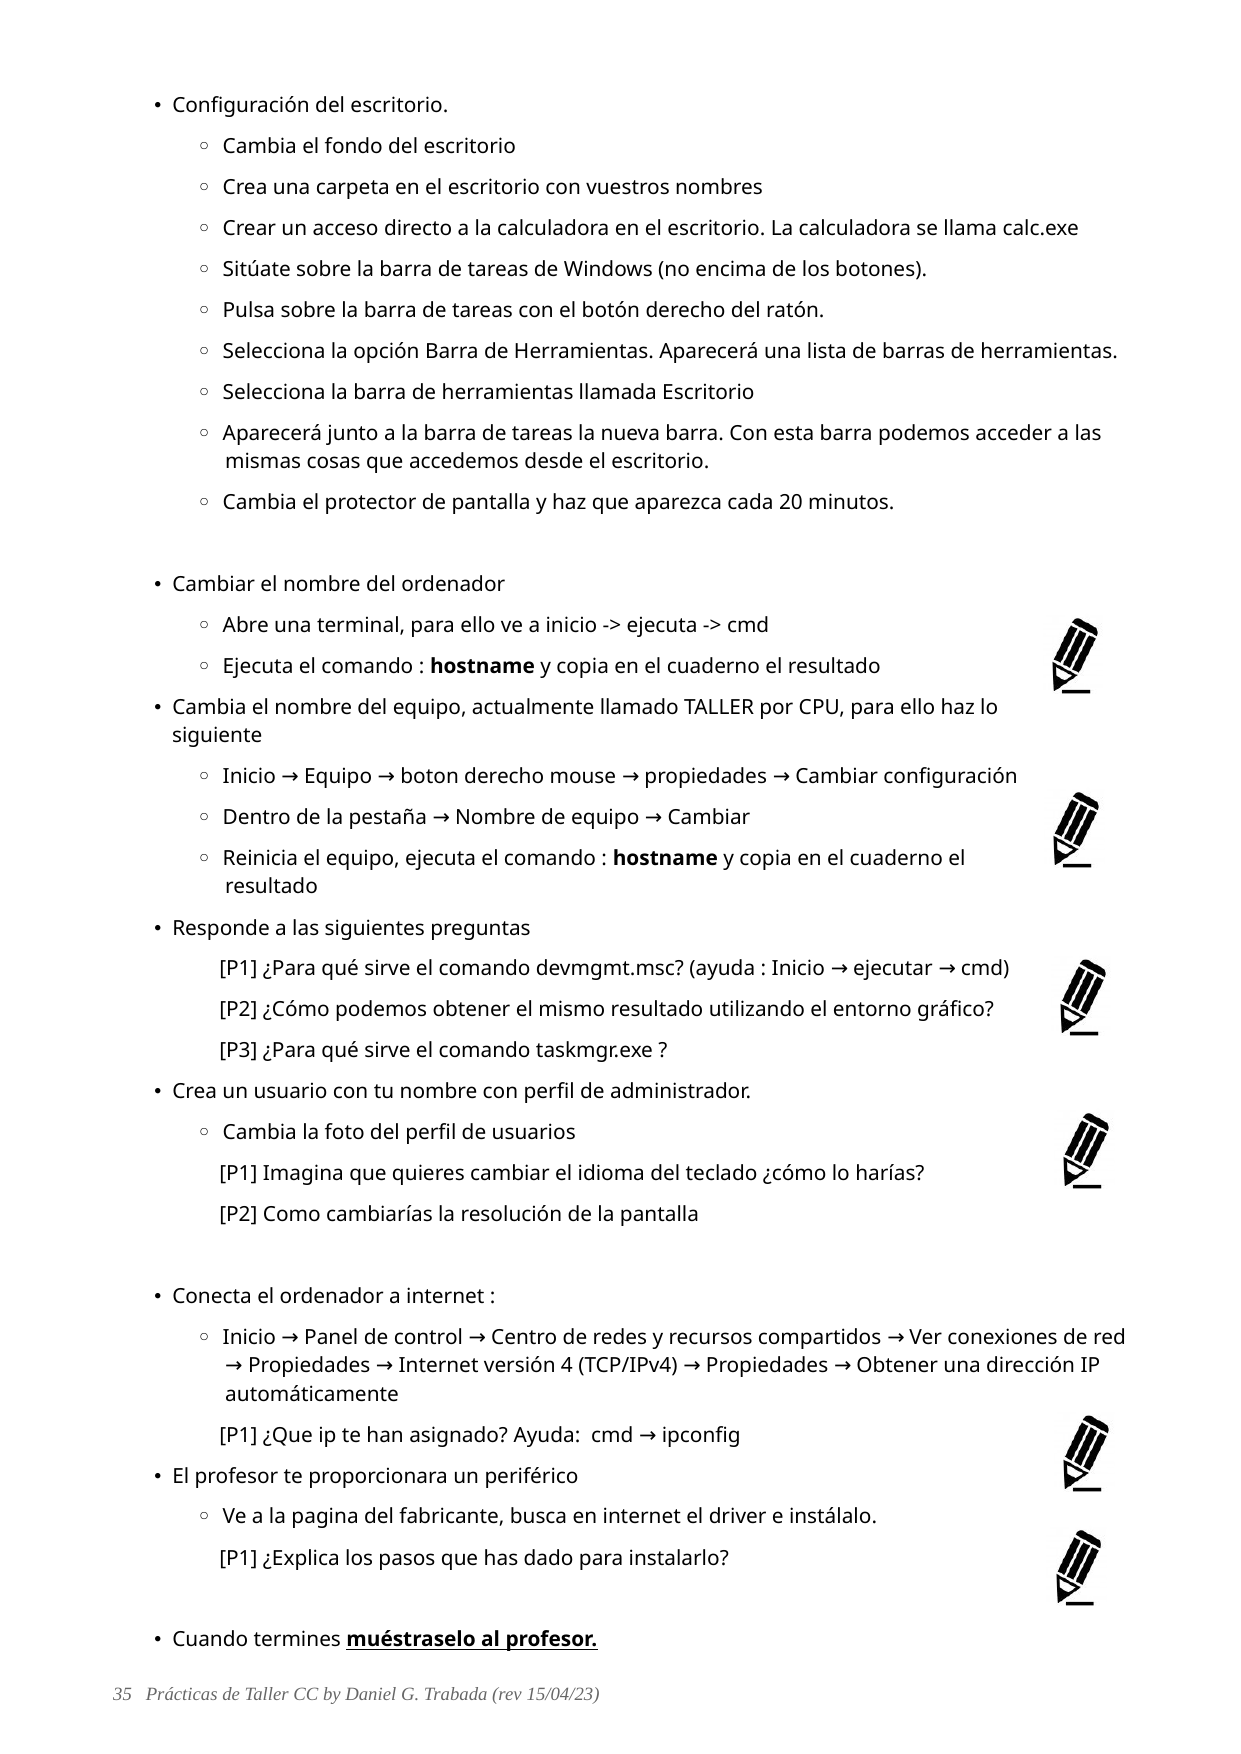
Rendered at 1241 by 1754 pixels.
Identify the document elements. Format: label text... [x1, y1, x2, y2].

picture [1053, 1108, 1115, 1189]
list Pulsa sobre la barra de tareas con el botón derecho del ratón. [196, 295, 1141, 323]
list Crea una carpeta en el escritorio con vuestros nombres [196, 172, 1141, 201]
list Cambia el protector de pantalla y haz que aparezca cada 20 minutos. [196, 487, 1141, 516]
list Conecta el ordenador a internet : [154, 1281, 1141, 1309]
picture [1050, 955, 1112, 1036]
list Selecciona la barra de herramientas llamada Escritorio [196, 377, 1141, 405]
list Crea un usuario con tu nombre con perfil de administrador. [154, 1076, 1141, 1105]
list Abre una terminal, para ello ve a inicio -> ejecuta -> cmd [196, 610, 1141, 638]
picture [1053, 1411, 1115, 1492]
list Imagina que quieres cambiar el idioma del teclado ¿cómo lo harías? [219, 1158, 1053, 1187]
list Cambiar el nombre del ordenador [154, 569, 1141, 598]
list ¿Para qué sirve el comando taskmgr.exe ? [219, 1035, 1141, 1064]
list [1105, 802, 1141, 831]
list [1115, 1117, 1141, 1146]
list Selecciona la opción Barra de Herramientas. Aparecerá una lista de barras de herramientas. [196, 336, 1141, 364]
list Como cambiarías la resolución de la pantalla [219, 1199, 1141, 1228]
list ¿Explica los pasos que has dado para instalarlo? [219, 1543, 1046, 1571]
picture [1043, 787, 1105, 868]
list Ve a la pagina del fabricante, busca en internet el driver e instálalo. [196, 1502, 1141, 1530]
list Responde a las siguientes preguntas [154, 913, 1141, 941]
list Crear un acceso directo a la calculadora en el escritorio. La calculadora se llama calc.exe [196, 213, 1141, 242]
list Reinicia el equipo, ejecuta el comando : hostname y copia en el cuaderno el resultado [196, 843, 1141, 900]
picture [1042, 613, 1104, 694]
list Cambia el fondo del escritorio [196, 131, 1141, 160]
list Aparecerá junto a la barra de tareas la nueva barra. Con esta barra podemos acceder a las mismas cosas que accedemos desde el escritorio. [196, 418, 1141, 475]
list Inicio → Equipo → boton derecho mouse → propiedades → Cambiar configuración [196, 761, 1141, 790]
list ¿Cómo podemos obtener el mismo resultado utilizando el entorno gráfico? [219, 994, 1050, 1023]
list Dentro de la pestaña → Nombre de equipo → Cambiar [196, 802, 1043, 831]
list ¿Para qué sirve el comando devmgmt.msc? (ayuda : Inicio → ejecutar → cmd) [219, 953, 1141, 982]
list Inicio → Panel de control → Centro de redes y recursos compartidos → Ver conexiones de red → Propiedades → Internet versión 4 (TCP/IPv4) → Propiedades → Obtener una dirección IP automáticamente [196, 1322, 1141, 1407]
list Configuración del escritorio. [154, 90, 1141, 119]
list Cuando termines muéstraselo al profesor. [154, 1624, 1141, 1653]
list Sitúate sobre la barra de tareas de Windows (no encima de los botones). [196, 254, 1141, 283]
list ¿Que ip te han asignado? Ayuda: cmd → ipconfig [219, 1420, 1053, 1448]
picture [1046, 1525, 1107, 1606]
list Cambia la foto del perfil de usuarios [196, 1117, 1053, 1146]
list Cambia el nombre del equipo, actualmente llamado TALLER por CPU, para ello haz lo siguiente [154, 692, 1141, 749]
list El profesor te proporcionara un periférico [154, 1461, 1053, 1489]
list Ejecuta el comando : hostname y copia en el cuaderno el resultado [196, 651, 1042, 679]
